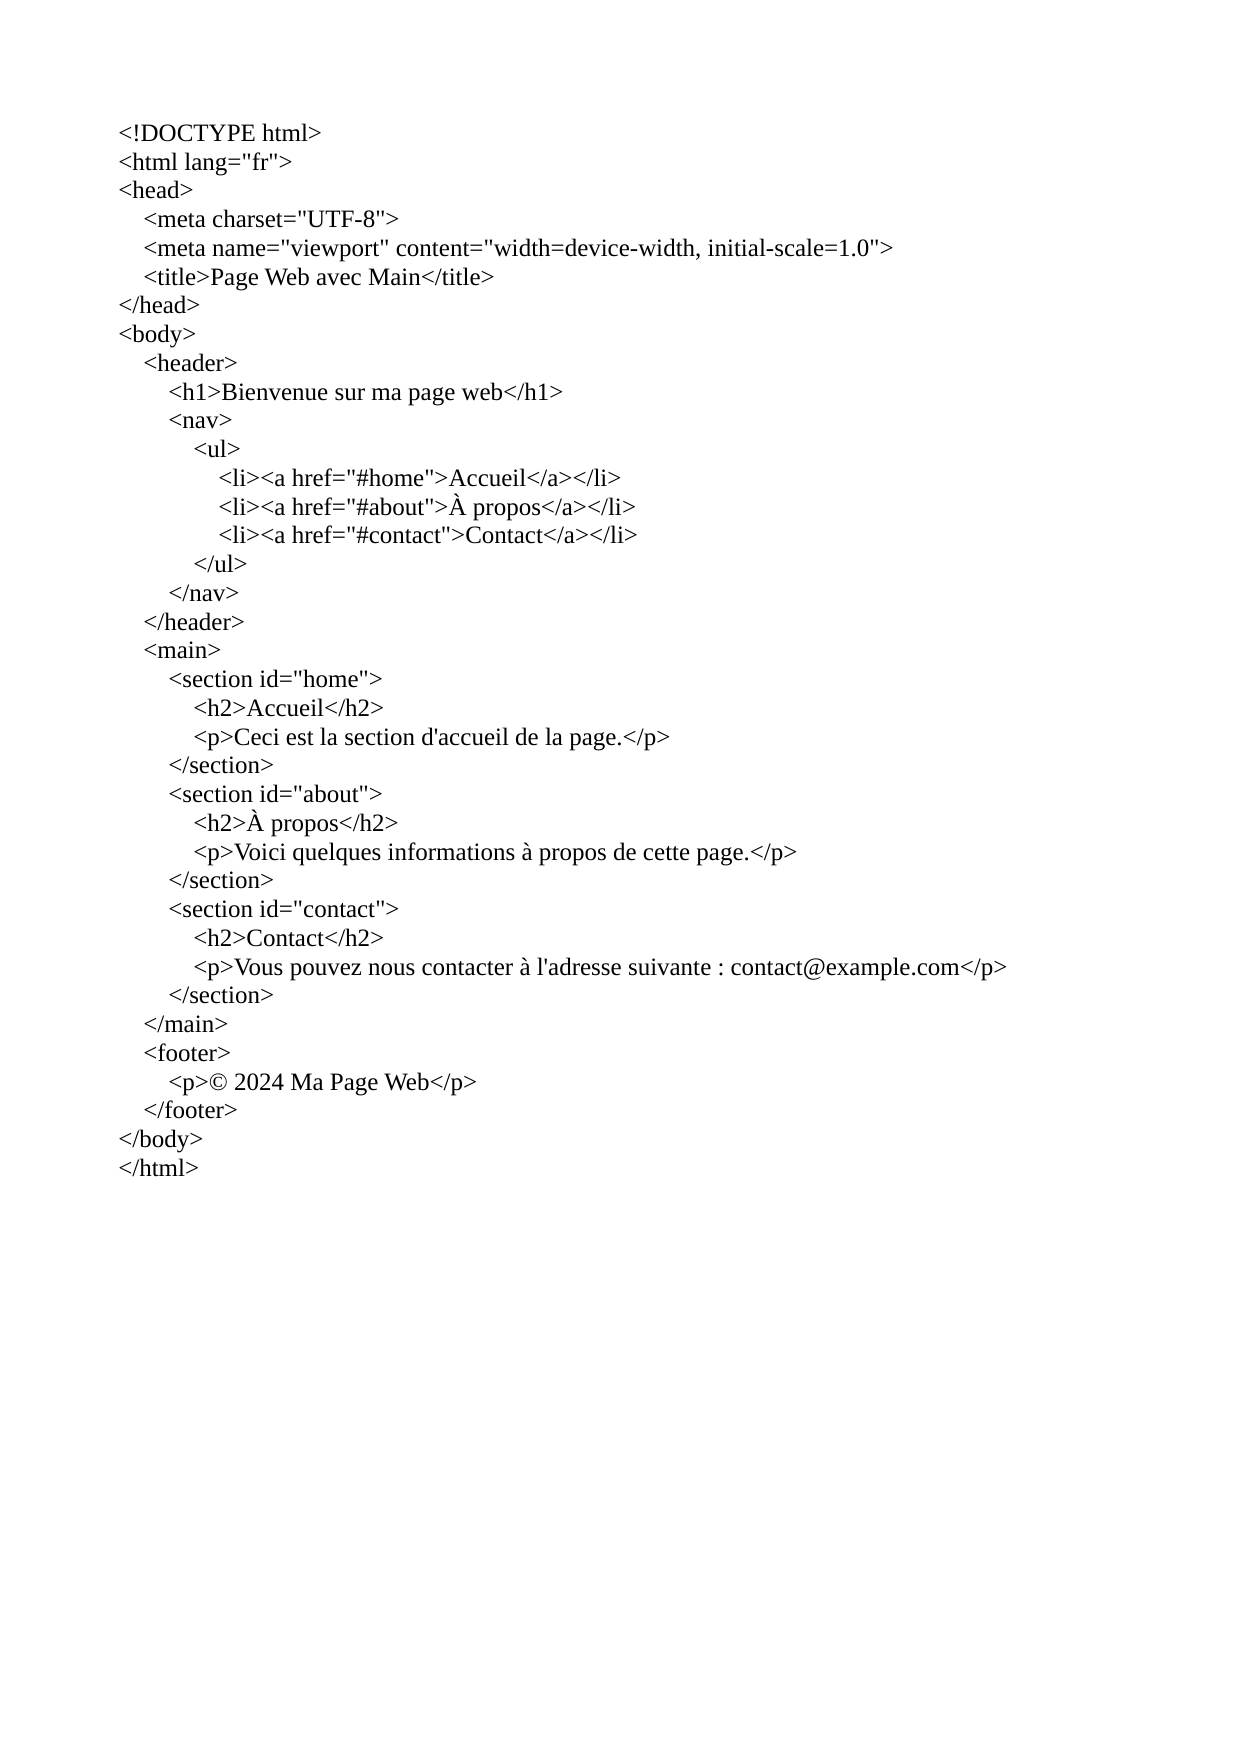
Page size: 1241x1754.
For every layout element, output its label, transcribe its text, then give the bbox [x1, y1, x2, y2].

text </body> [118, 1124, 1122, 1153]
text <main> [118, 636, 1122, 664]
text <footer> [118, 1038, 1122, 1067]
text <section id="home"> [118, 664, 1122, 693]
text <p>Voici quelques informations à propos de cette page.</p> [118, 837, 1122, 866]
text <p>Vous pouvez nous contacter à l'adresse suivante : contact@example.com</p> [118, 952, 1122, 981]
text <h2>Accueil</h2> [118, 693, 1122, 722]
text <ul> [118, 434, 1122, 463]
text <h2>À propos</h2> [118, 808, 1122, 837]
text <meta charset="UTF-8"> [118, 204, 1122, 233]
text <meta name="viewport" content="width=device-width, initial-scale=1.0"> [118, 233, 1122, 262]
text <head> [118, 176, 1122, 204]
text </main> [118, 1009, 1122, 1038]
text <p>Ceci est la section d'accueil de la page.</p> [118, 722, 1122, 751]
text </head> [118, 291, 1122, 319]
text <header> [118, 348, 1122, 377]
text </header> [118, 607, 1122, 636]
text </html> [118, 1153, 1122, 1182]
text <title>Page Web avec Main</title> [118, 262, 1122, 291]
text <section id="about"> [118, 779, 1122, 808]
text <h1>Bienvenue sur ma page web</h1> [118, 377, 1122, 406]
text <li><a href="#contact">Contact</a></li> [118, 521, 1122, 549]
text <h2>Contact</h2> [118, 923, 1122, 952]
text </ul> [118, 549, 1122, 578]
text <p>© 2024 Ma Page Web</p> [118, 1067, 1122, 1096]
text <li><a href="#about">À propos</a></li> [118, 492, 1122, 521]
text <html lang="fr"> [118, 147, 1122, 176]
text </section> [118, 751, 1122, 779]
text </nav> [118, 578, 1122, 607]
text <li><a href="#home">Accueil</a></li> [118, 463, 1122, 492]
text <body> [118, 319, 1122, 348]
text <nav> [118, 406, 1122, 434]
text <section id="contact"> [118, 894, 1122, 923]
text </section> [118, 866, 1122, 894]
text <!DOCTYPE html> [118, 118, 1122, 147]
text </section> [118, 981, 1122, 1009]
text </footer> [118, 1096, 1122, 1124]
